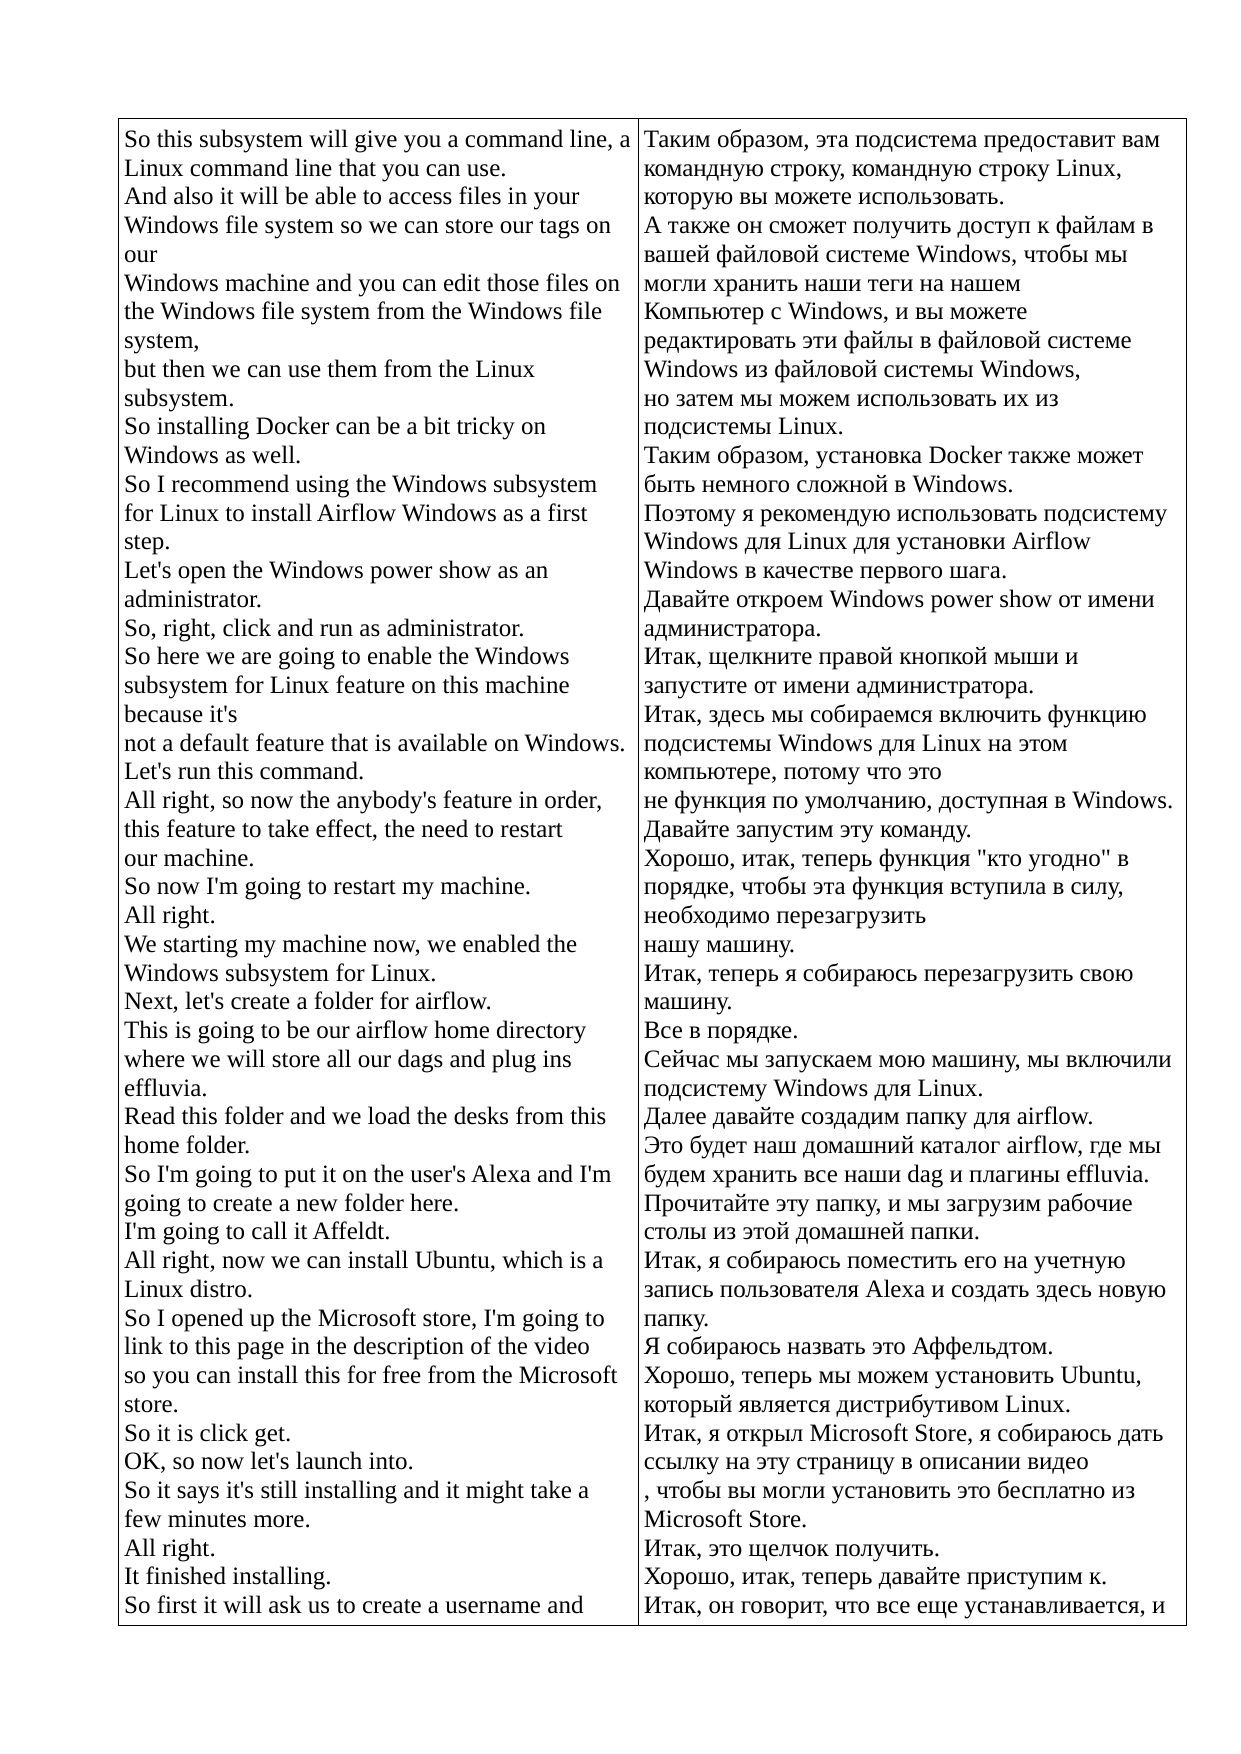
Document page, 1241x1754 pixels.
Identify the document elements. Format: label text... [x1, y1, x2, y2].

table_cell So this subsystem will give you a command line, a Linux command line that you can use. And also it will be able to access files in your Windows file system so we can store our tags on our Windows machine and you can edit those files on the Windows file system from the Windows file system, but then we can use them from the Linux subsystem. So installing Docker can be a bit tricky on Windows as well. So I recommend using the Windows subsystem for Linux to install Airflow Windows as a first step. Let's open the Windows power show as an administrator. So, right, click and run as administrator. So here we are going to enable the Windows subsystem for Linux feature on this machine because it's not a default feature that is available on Windows. Let's run this command. All right, so now the anybody's feature in order, this feature to take effect, the need to restart our machine. So now I'm going to restart my machine. All right. We starting my machine now, we enabled the Windows subsystem for Linux. Next, let's create a folder for airflow. This is going to be our airflow home directory where we will store all our dags and plug ins effluvia. Read this folder and we load the desks from this home folder. So I'm going to put it on the user's Alexa and I'm going to create a new folder here. I'm going to call it Affeldt. All right, now we can install Ubuntu, which is a Linux distro. So I opened up the Microsoft store, I'm going to link to this page in the description of the video so you can install this for free from the Microsoft store. So it is click get. OK, so now let's launch into. So it says it's still installing and it might take a few minutes more. All right. It finished installing. So first it will ask us to create a username and [119, 119, 638, 1625]
table_cell Таким образом, эта подсистема предоставит вам командную строку, командную строку Linux, которую вы можете использовать. А также он сможет получить доступ к файлам в вашей файловой системе Windows, чтобы мы могли хранить наши теги на нашем Компьютер с Windows, и вы можете редактировать эти файлы в файловой системе Windows из файловой системы Windows, но затем мы можем использовать их из подсистемы Linux. Таким образом, установка Docker также может быть немного сложной в Windows. Поэтому я рекомендую использовать подсистему Windows для Linux для установки Airflow Windows в качестве первого шага. Давайте откроем Windows power show от имени администратора. Итак, щелкните правой кнопкой мыши и запустите от имени администратора. Итак, здесь мы собираемся включить функцию подсистемы Windows для Linux на этом компьютере, потому что это не функция по умолчанию, доступная в Windows. Давайте запустим эту команду. Хорошо, итак, теперь функция "кто угодно" в порядке, чтобы эта функция вступила в силу, необходимо перезагрузить нашу машину. Итак, теперь я собираюсь перезагрузить свою машину. Все в порядке. Сейчас мы запускаем мою машину, мы включили подсистему Windows для Linux. Далее давайте создадим папку для airflow. Это будет наш домашний каталог airflow, где мы будем хранить все наши dag и плагины effluvia. Прочитайте эту папку, и мы загрузим рабочие столы из этой домашней папки. Итак, я собираюсь поместить его на учетную запись пользователя Alexa и создать здесь новую папку. Я собираюсь назвать это Аффельдтом. Хорошо, теперь мы можем установить Ubuntu, который является дистрибутивом Linux. Итак, я открыл Microsoft Store, я собираюсь дать ссылку на эту страницу в описании видео , чтобы вы могли установить это бесплатно из Microsoft Store. Итак, это щелчок получить. Хорошо, итак, теперь давайте приступим к. Итак, он говорит, что все еще устанавливается, и [639, 119, 1186, 1625]
